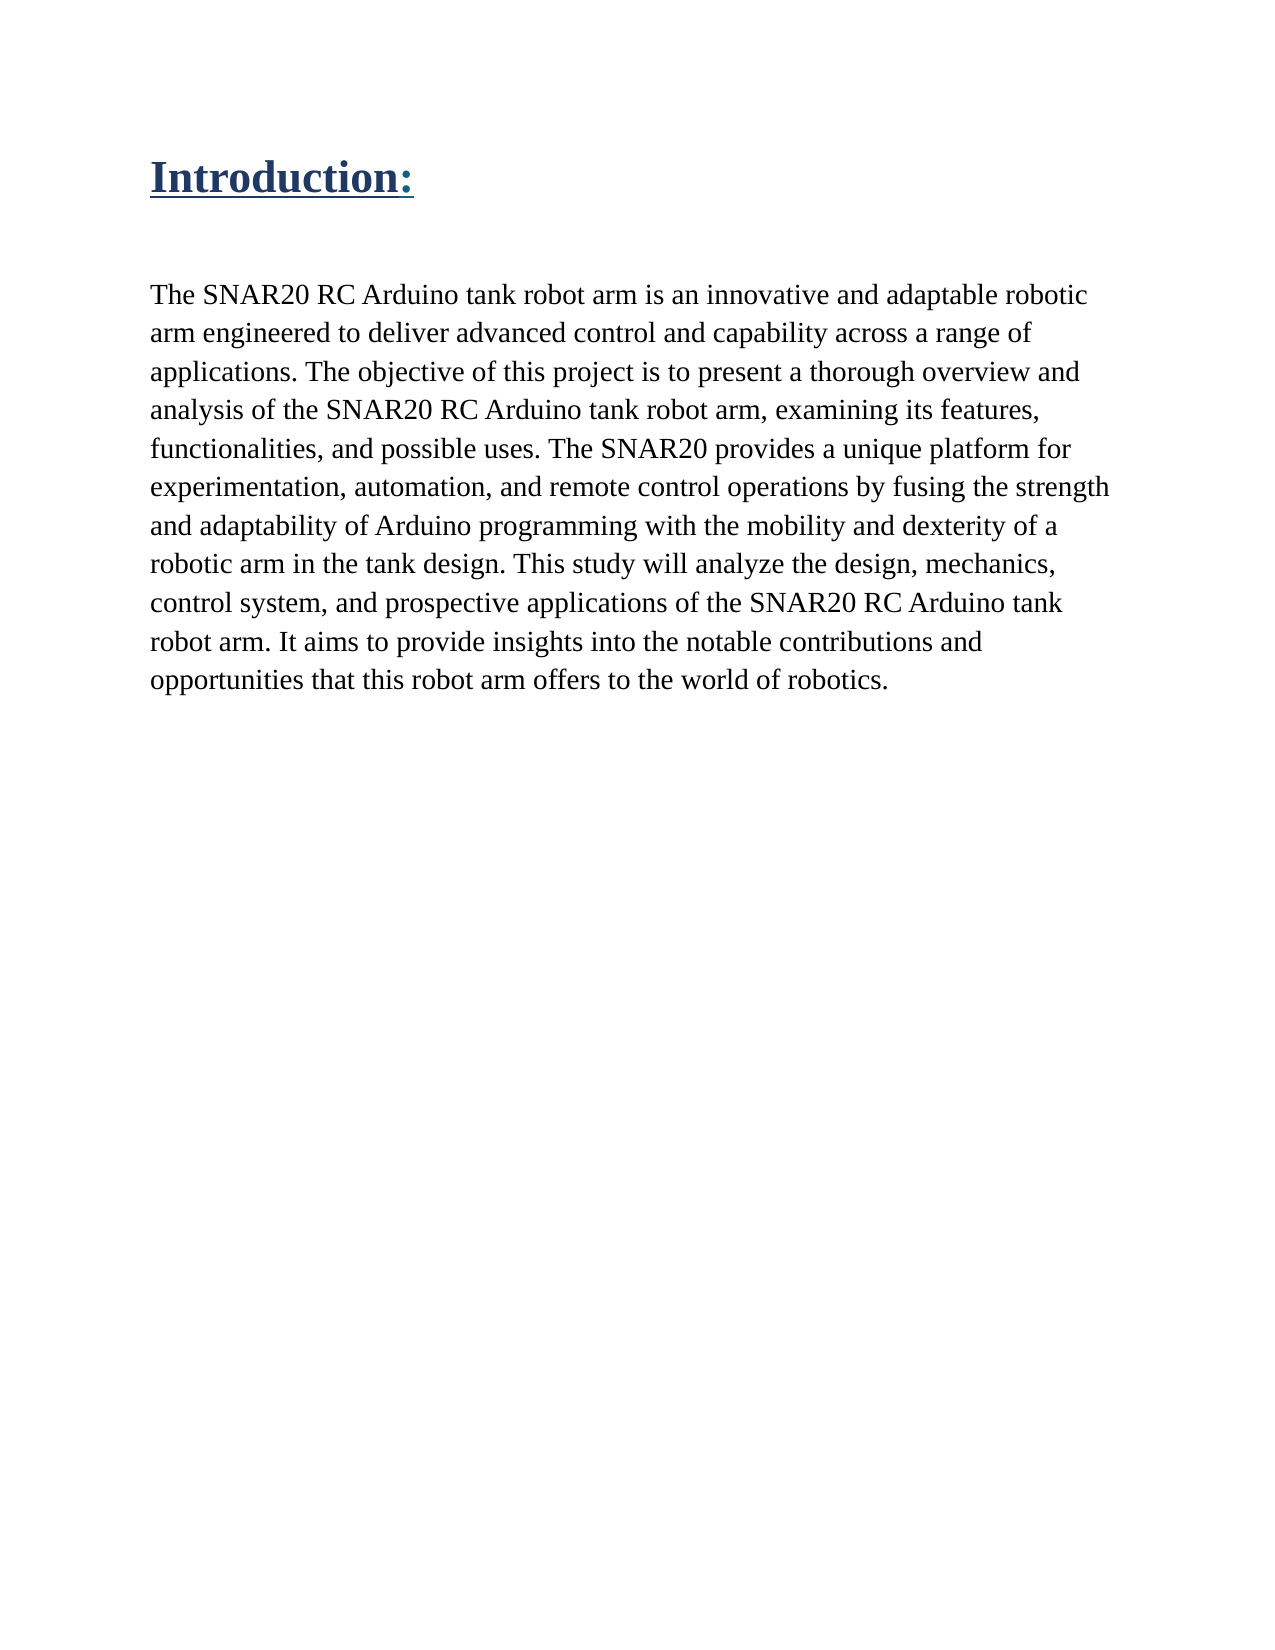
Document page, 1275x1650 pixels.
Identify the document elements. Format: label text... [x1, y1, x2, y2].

text Introduction: [150, 150, 1125, 203]
text The SNAR20 RC Arduino tank robot arm is an innovative and adaptable robotic arm engineered to deliver advanced control and capability across a range of applications. The objective of this project is to present a thorough overview and analysis of the SNAR20 RC Arduino tank robot arm, examining its features, functionalities, and possible uses. The SNAR20 provides a unique platform for experimentation, automation, and remote control operations by fusing the strength and adaptability of Arduino programming with the mobility and dexterity of a robotic arm in the tank design. This study will analyze the design, mechanics, control system, and prospective applications of the SNAR20 RC Arduino tank robot arm. It aims to provide insights into the notable contributions and opportunities that this robot arm offers to the world of robotics. [150, 277, 1125, 696]
